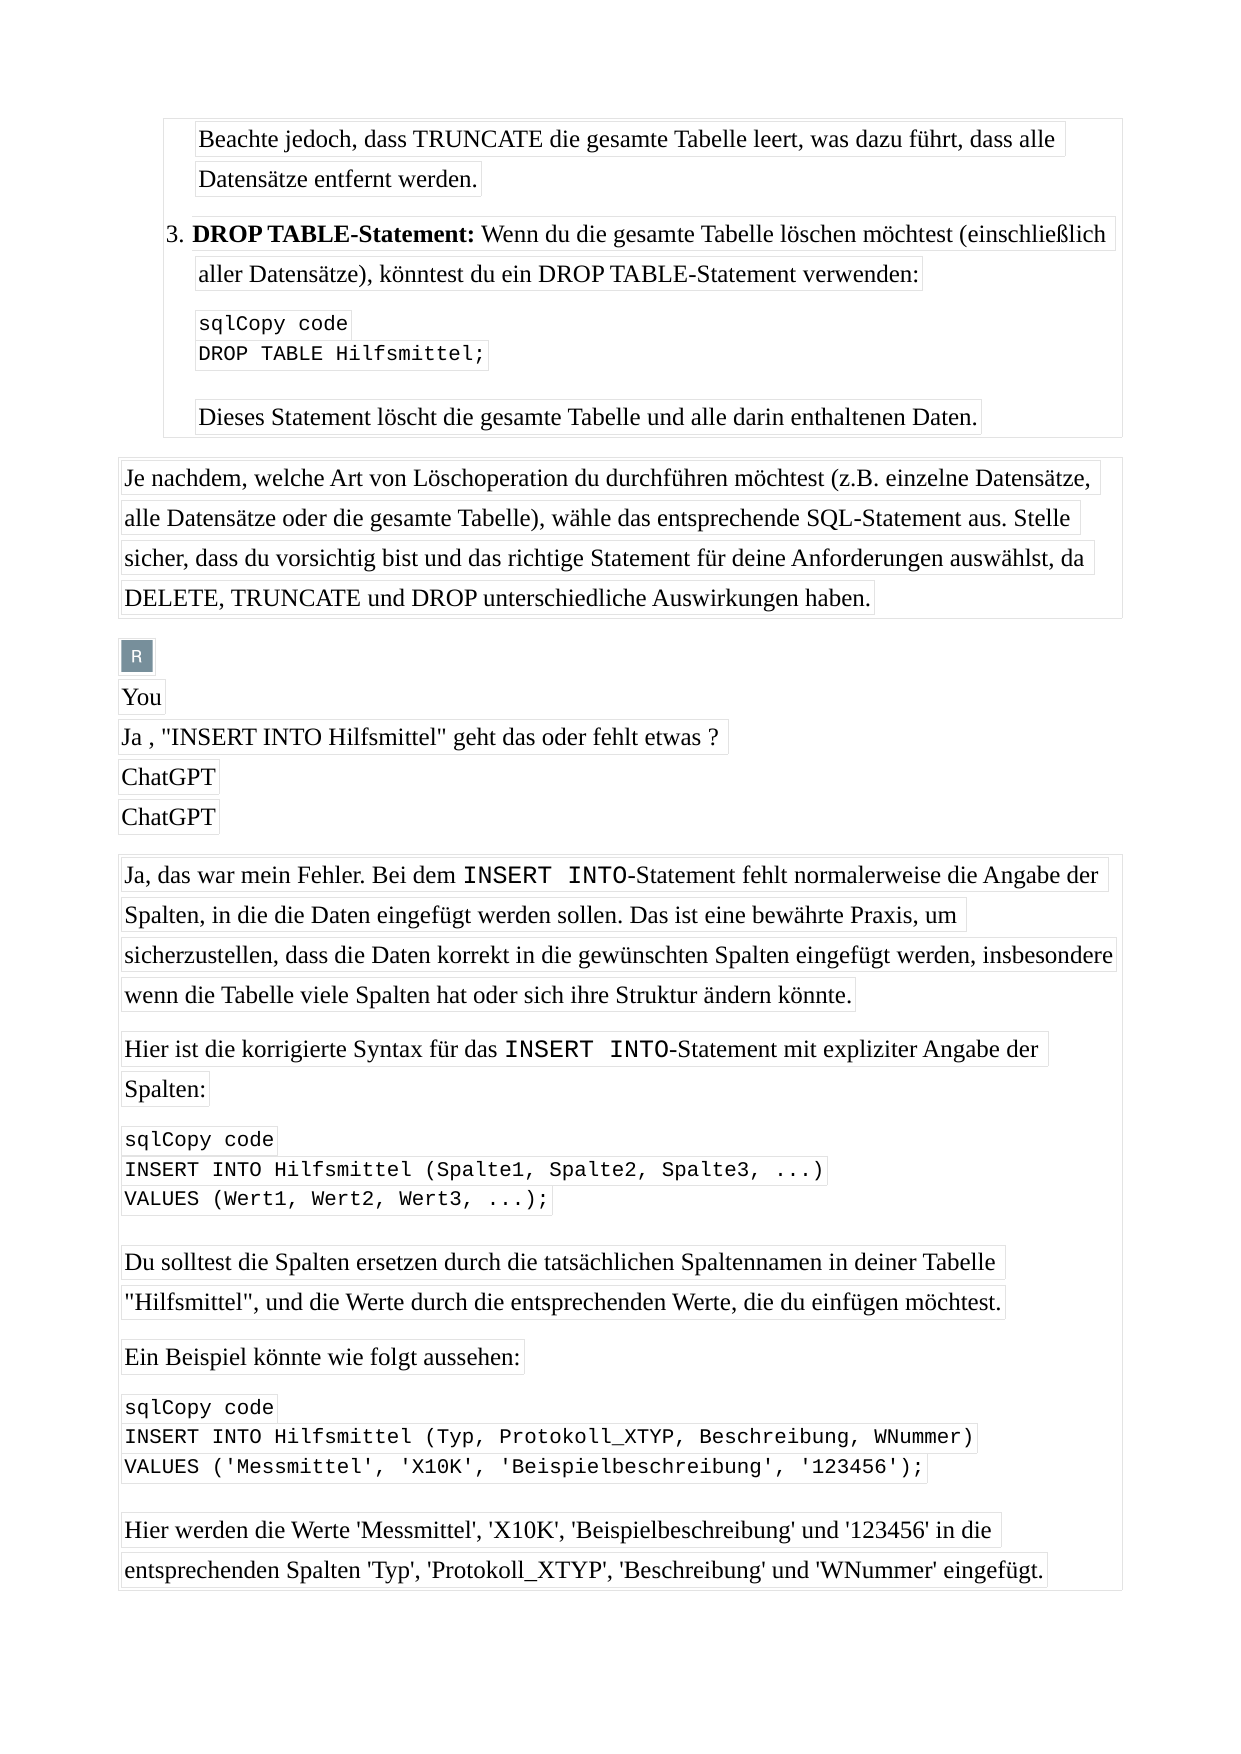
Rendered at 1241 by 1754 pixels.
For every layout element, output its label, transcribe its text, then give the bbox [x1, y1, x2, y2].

text INSERT INTO Hilfsmittel (Typ, Protokoll_XTYP, Beschreibung, WNummer) [278, 1420, 1122, 1450]
text VALUES (Wert1, Wert2, Wert3, ...); [122, 1186, 552, 1215]
text Ein Beispiel könnte wie folgt aussehen: [119, 1336, 1122, 1374]
list DROP TABLE Hilfsmittel; [196, 341, 488, 370]
text [553, 1182, 1122, 1215]
text Ja , "INSERT INTO Hilfsmittel" geht das oder fehlt etwas ? [119, 720, 728, 754]
picture [121, 640, 153, 672]
list DROP TABLE-Statement: Wenn du die gesamte Tabelle löschen möchtest (einschließlich aller Datensätze), könntest du ein DROP TABLE-Statement verwenden: [164, 213, 1122, 291]
text [729, 719, 1122, 754]
text Ja, das war mein Fehler. Bei dem INSERT INTO-Statement fehlt normalerweise die Angabe der Spalten, in die die Daten eingefügt werden sollen. Das ist eine bewährte Praxis, um sicherzustellen, dass die Daten korrekt in die gewünschten Spalten eingefügt werden, insbesondere wenn die Tabelle viele Spalten hat oder sich ihre Struktur ändern könnte. [119, 855, 1122, 1012]
text VALUES ('Messmittel', 'X10K', 'Beispielbeschreibung', '123456'); [122, 1454, 927, 1483]
text INSERT INTO Hilfsmittel (Typ, Protokoll_XTYP, Beschreibung, WNummer) [122, 1424, 977, 1450]
text [166, 679, 1122, 714]
text INSERT INTO Hilfsmittel (Spalte1, Spalte2, Spalte3, ...) [122, 1157, 827, 1182]
text Je nachdem, welche Art von Löschoperation du durchführen möchtest (z.B. einzelne Datensätze, alle Datensätze oder die gesamte Tabelle), wähle das entsprechende SQL-Statement aus. Stelle sicher, dass du vorsichtig bist und das richtige Statement für deine Anforderungen auswählst, da DELETE, TRUNCATE und DROP unterschiedliche Auswirkungen haben. [119, 458, 1122, 618]
list DROP TABLE Hilfsmittel; [164, 337, 195, 370]
list DROP TABLE Hilfsmittel; [352, 337, 1122, 370]
text ChatGPT [119, 760, 219, 794]
text [928, 1450, 1122, 1483]
text sqlCopy code [119, 1391, 1122, 1420]
text sqlCopy code [119, 1123, 1122, 1153]
list Dieses Statement löscht die gesamte Tabelle und alle darin enthaltenen Daten. [164, 396, 1122, 437]
text Hier werden die Werte 'Messmittel', 'X10K', 'Beispielbeschreibung' und '123456' in die entsprechenden Spalten 'Typ', 'Protokoll_XTYP', 'Beschreibung' und 'WNummer' eingefügt. [119, 1509, 1122, 1590]
text [220, 799, 1122, 834]
text You [119, 680, 165, 714]
text Hier ist die korrigierte Syntax für das INSERT INTO-Statement mit expliziter Angabe der Spalten: [119, 1028, 1122, 1106]
list Beachte jedoch, dass TRUNCATE die gesamte Tabelle leert, was dazu führt, dass alle Datensätze entfernt werden. [164, 119, 1122, 196]
text ChatGPT [119, 800, 219, 834]
list sqlCopy code [164, 307, 1122, 337]
text INSERT INTO Hilfsmittel (Spalte1, Spalte2, Spalte3, ...) [278, 1153, 1122, 1182]
text [220, 759, 1122, 794]
text Du solltest die Spalten ersetzen durch die tatsächlichen Spaltennamen in deiner Tabelle "Hilfsmittel", und die Werte durch die entsprechenden Werte, die du einfügen möchtest. [119, 1241, 1122, 1319]
